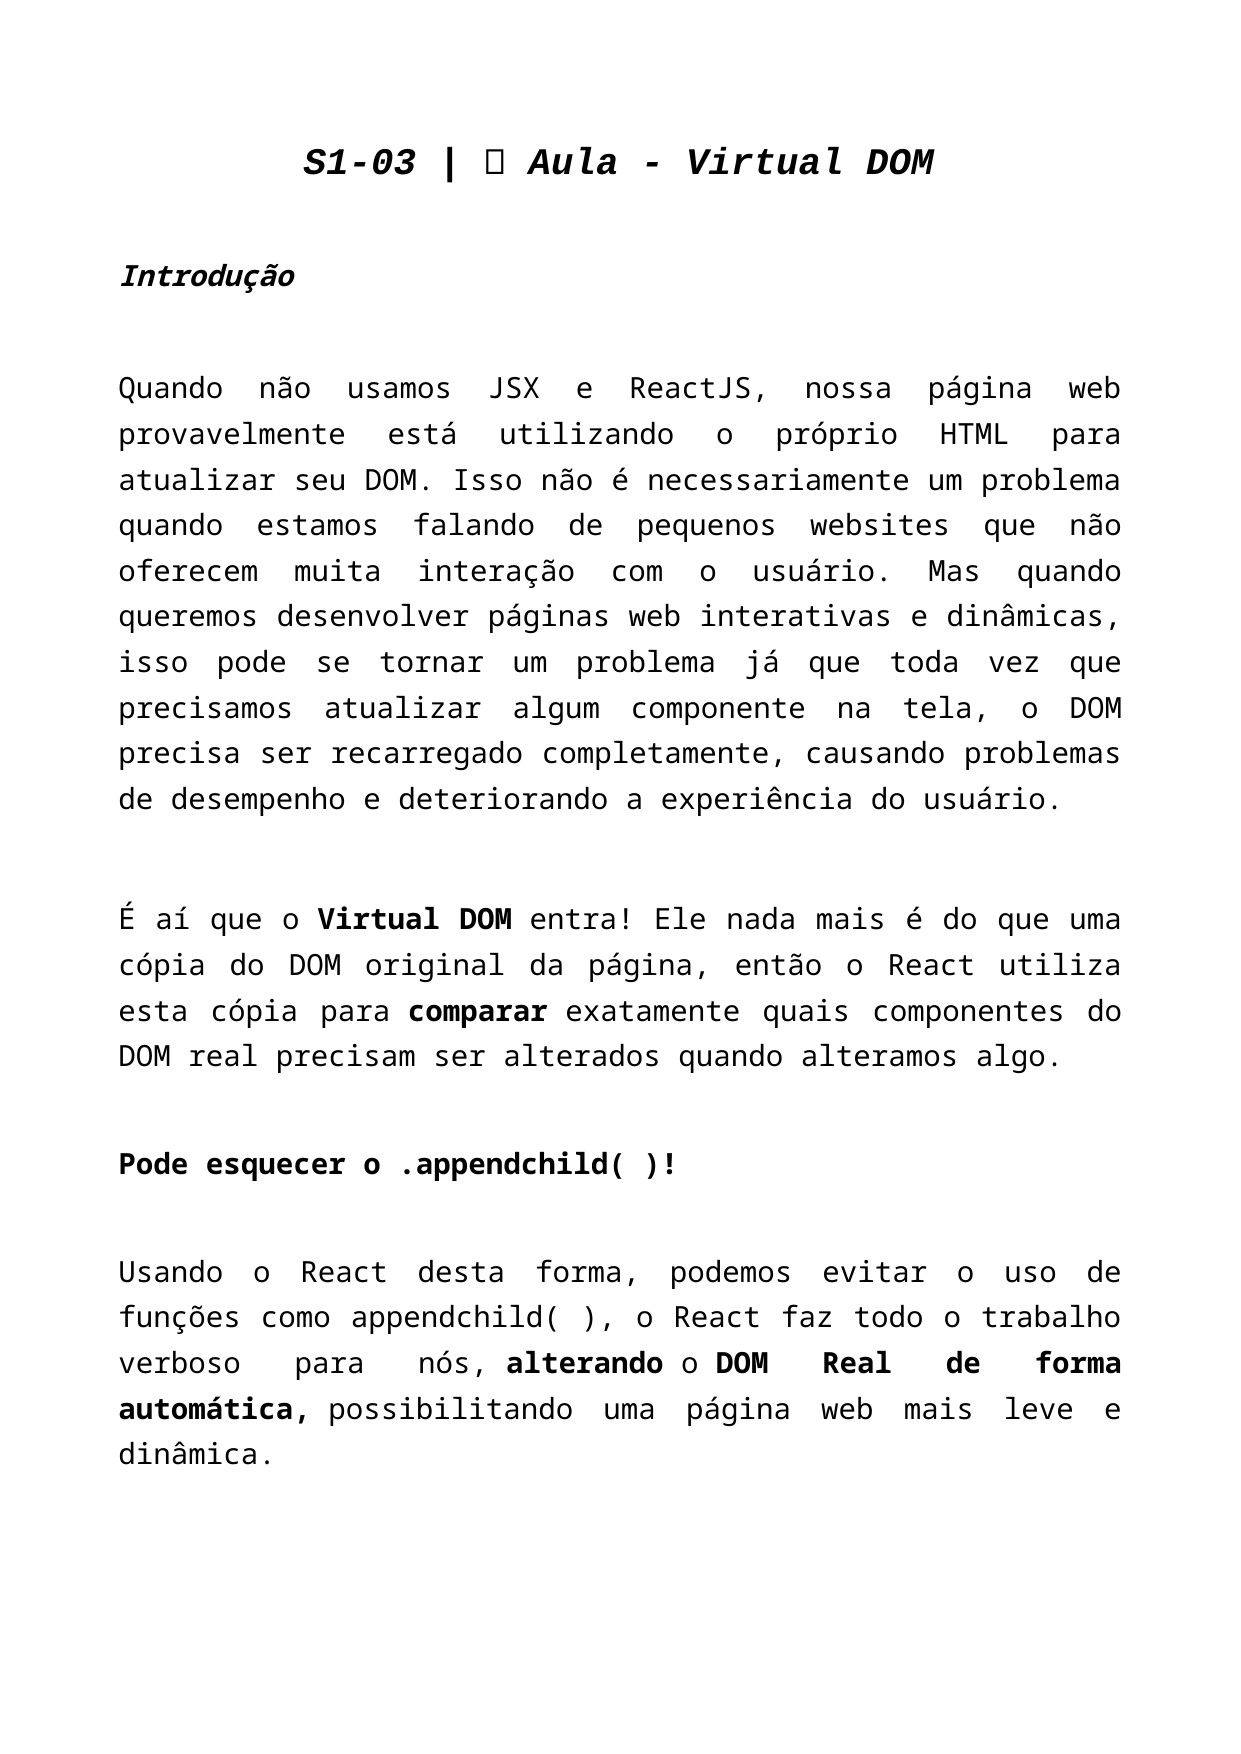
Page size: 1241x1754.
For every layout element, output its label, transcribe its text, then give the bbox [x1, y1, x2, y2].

subtitle Introdução [118, 255, 1122, 295]
text É aí que o Virtual DOM entra! Ele nada mais é do que uma cópia do DOM original da página, então o React utiliza esta cópia para comparar exatamente quais componentes do DOM real precisam ser alterados quando alteramos algo. [118, 899, 1122, 1075]
subtitle S1-03 | 📘 Aula - Virtual DOM [118, 143, 1122, 186]
text Quando não usamos JSX e ReactJS, nossa página web provavelmente está utilizando o próprio HTML para atualizar seu DOM. Isso não é necessariamente um problema quando estamos falando de pequenos websites que não oferecem muita interação com o usuário. Mas quando queremos desenvolver páginas web interativas e dinâmicas, isso pode se tornar um problema já que toda vez que precisamos atualizar algum componente na tela, o DOM precisa ser recarregado completamente, causando problemas de desempenho e deteriorando a experiência do usuário. [118, 368, 1122, 818]
text Usando o React desta forma, podemos evitar o uso de funções como appendchild( ), o React faz todo o trabalho verboso para nós, alterando o DOM Real de forma automática, possibilitando uma página web mais leve e dinâmica. [118, 1251, 1122, 1473]
text Pode esquecer o .appendchild( )! [118, 1143, 1122, 1183]
